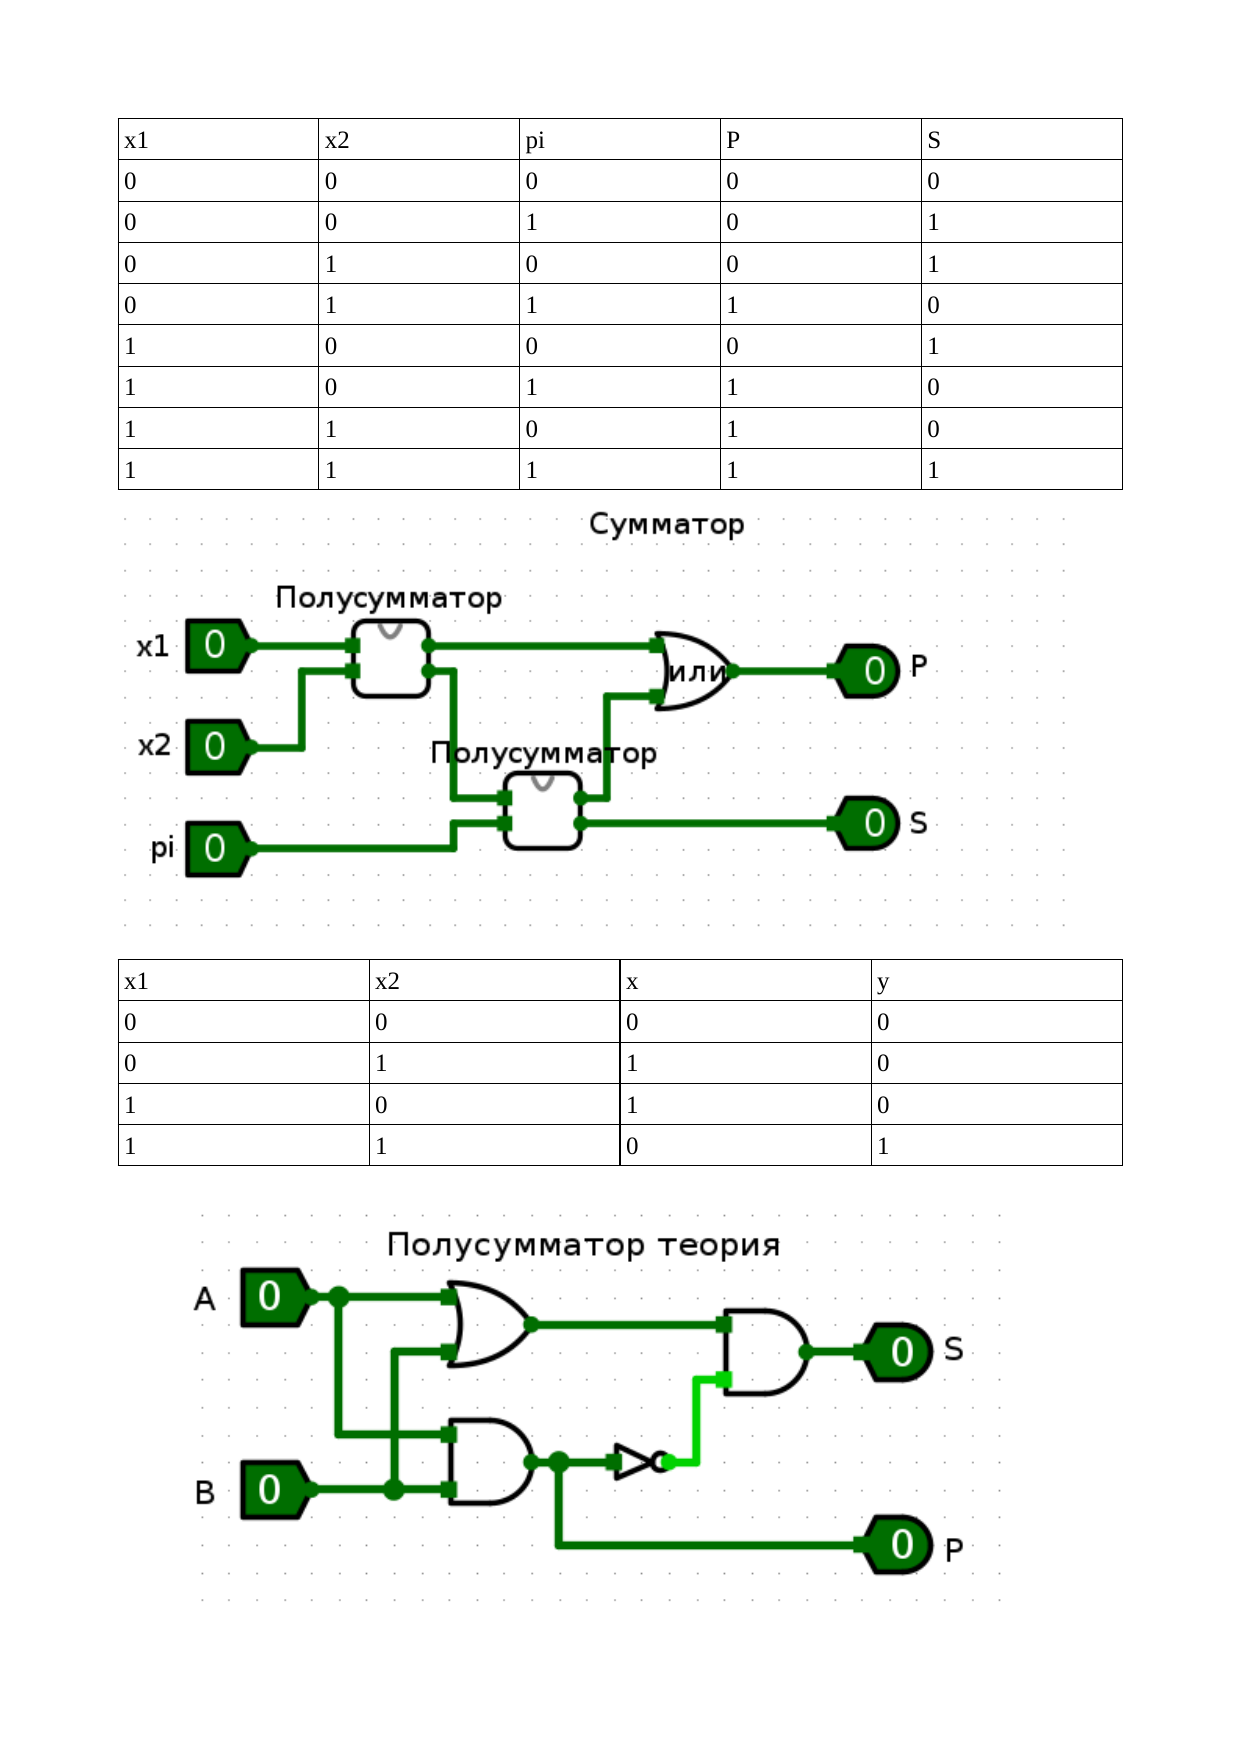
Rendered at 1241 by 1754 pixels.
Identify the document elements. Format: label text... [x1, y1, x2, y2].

table_cell 1 [319, 243, 519, 283]
table_cell 0 [922, 408, 1122, 448]
table_header S [922, 119, 1122, 159]
table_cell 0 [520, 325, 720, 366]
table_cell 0 [922, 160, 1122, 201]
table_cell 0 [370, 1001, 619, 1042]
table_cell 0 [621, 1001, 871, 1042]
table_cell 1 [119, 325, 318, 366]
table_cell 1 [922, 202, 1122, 242]
table_cell 1 [922, 449, 1122, 489]
table_cell 1 [319, 449, 519, 489]
table_cell 1 [319, 284, 519, 324]
table_cell 0 [721, 243, 921, 283]
table_header x1 [119, 960, 369, 1000]
table_cell 1 [520, 449, 720, 489]
table_cell 1 [119, 408, 318, 448]
table_cell 1 [520, 284, 720, 324]
table_cell 0 [721, 325, 921, 366]
table_cell 1 [119, 1125, 369, 1165]
table_cell 0 [721, 202, 921, 242]
table_cell 0 [119, 1043, 369, 1083]
table_cell 0 [119, 284, 318, 324]
picture [180, 1201, 1024, 1609]
table_cell 1 [922, 243, 1122, 283]
table_cell 0 [520, 243, 720, 283]
table_cell 0 [119, 202, 318, 242]
table_header x2 [319, 119, 519, 159]
table_cell 0 [119, 1001, 369, 1042]
table_cell 0 [319, 160, 519, 201]
table_cell 0 [621, 1125, 871, 1165]
table_cell 0 [520, 160, 720, 201]
table_cell 1 [621, 1043, 871, 1083]
table_cell 0 [520, 408, 720, 448]
table_cell 0 [319, 367, 519, 407]
table_header x1 [119, 119, 318, 159]
table_cell 1 [319, 408, 519, 448]
table_cell 0 [872, 1043, 1122, 1083]
table_cell 0 [872, 1084, 1122, 1124]
table_header x2 [370, 960, 619, 1000]
table_cell 1 [721, 449, 921, 489]
table_header P [721, 119, 921, 159]
table_cell 1 [922, 325, 1122, 366]
table_header x [621, 960, 871, 1000]
table_cell 1 [520, 202, 720, 242]
table_cell 0 [922, 367, 1122, 407]
table_cell 0 [721, 160, 921, 201]
table_cell 1 [119, 449, 318, 489]
table_cell 1 [370, 1043, 619, 1083]
table_header pi [520, 119, 720, 159]
table_cell 1 [520, 367, 720, 407]
table_cell 0 [119, 160, 318, 201]
table_cell 0 [370, 1084, 619, 1124]
table_cell 0 [872, 1001, 1122, 1042]
picture [123, 496, 1071, 931]
table_cell 1 [119, 1084, 369, 1124]
table_cell 0 [319, 325, 519, 366]
table_cell 0 [922, 284, 1122, 324]
table_header y [872, 960, 1122, 1000]
table_cell 0 [319, 202, 519, 242]
table_cell 1 [721, 367, 921, 407]
table_cell 1 [370, 1125, 619, 1165]
table_cell 1 [721, 408, 921, 448]
table_cell 1 [621, 1084, 871, 1124]
table_cell 0 [119, 243, 318, 283]
table_cell 1 [721, 284, 921, 324]
table_cell 1 [119, 367, 318, 407]
table_cell 1 [872, 1125, 1122, 1165]
